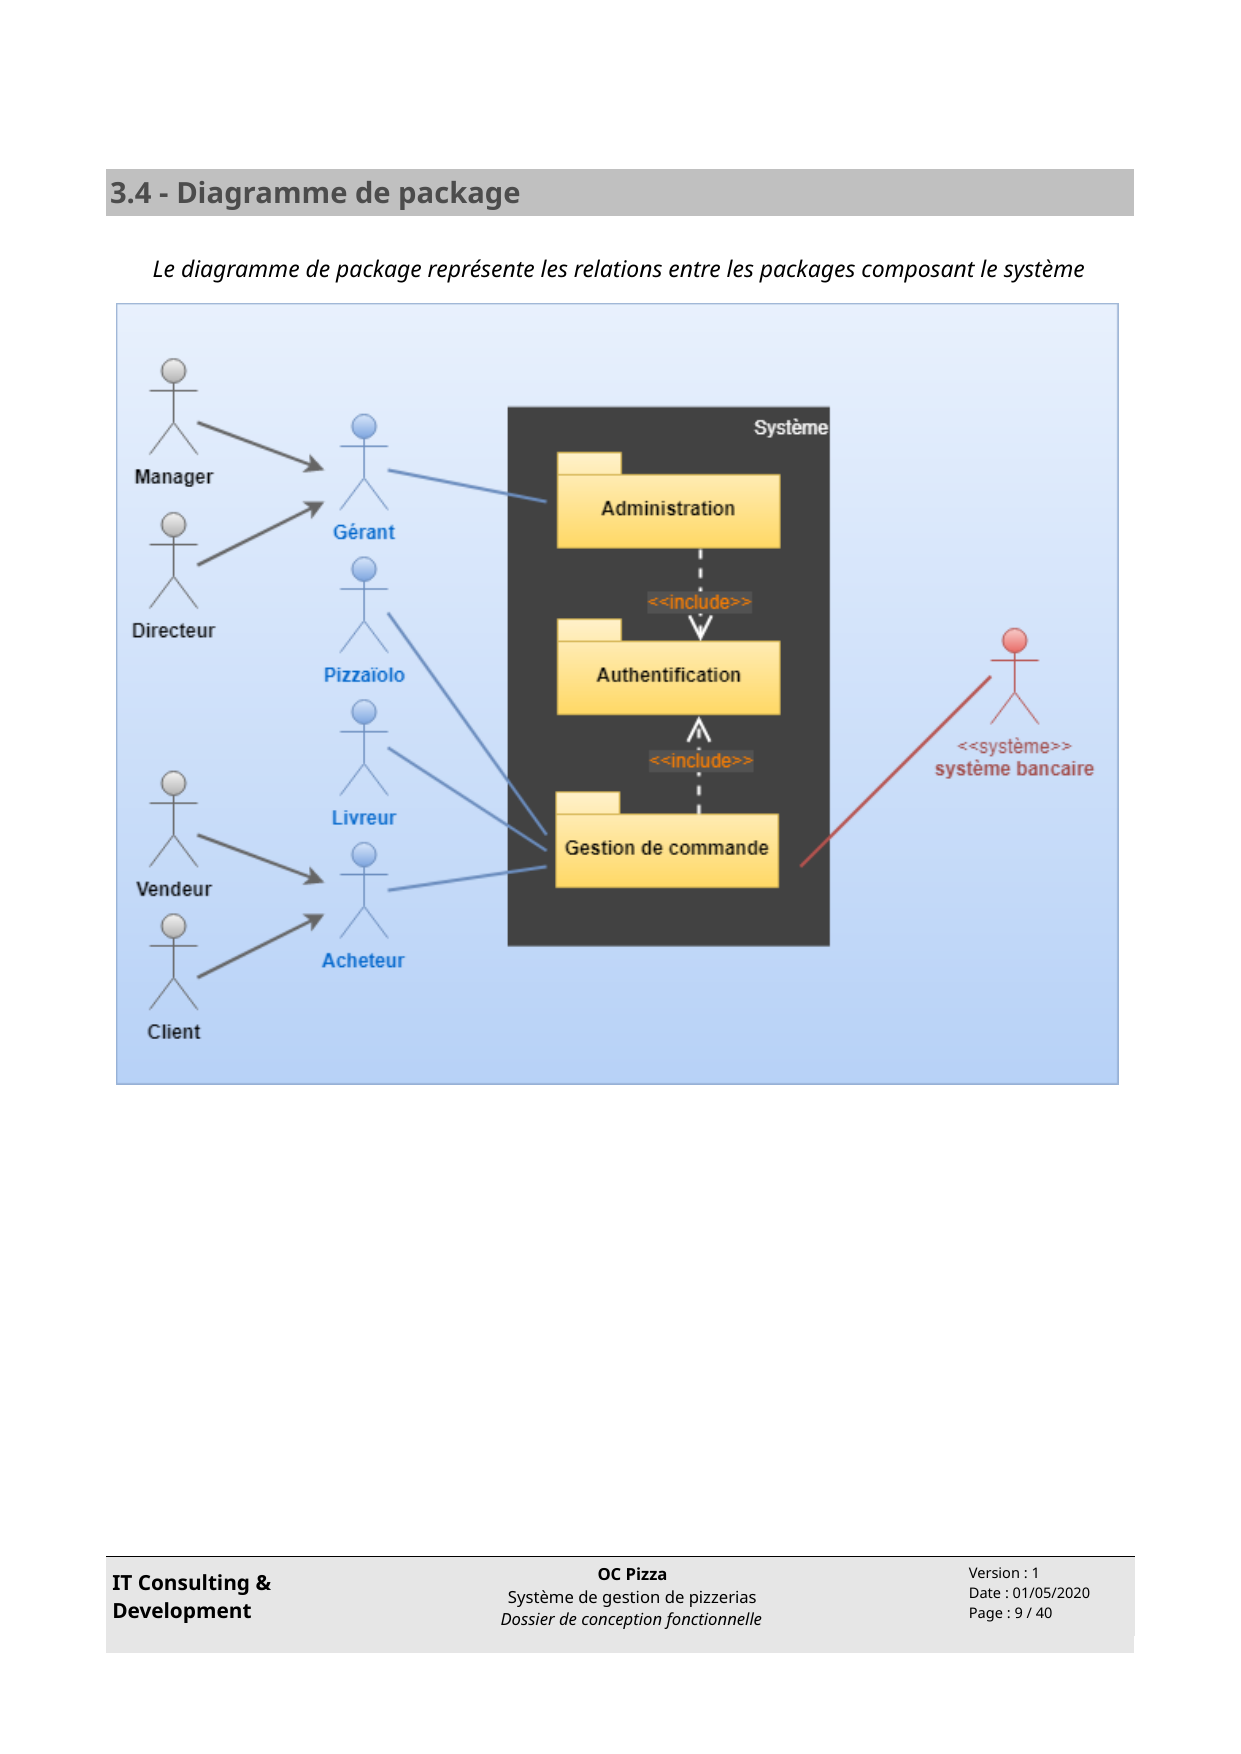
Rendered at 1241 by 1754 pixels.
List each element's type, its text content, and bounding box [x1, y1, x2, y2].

picture [116, 303, 1119, 1085]
text Le diagramme de package représente les relations entre les packages composant le système [106, 253, 1134, 284]
subtitle Diagramme de package [107, 170, 1133, 215]
